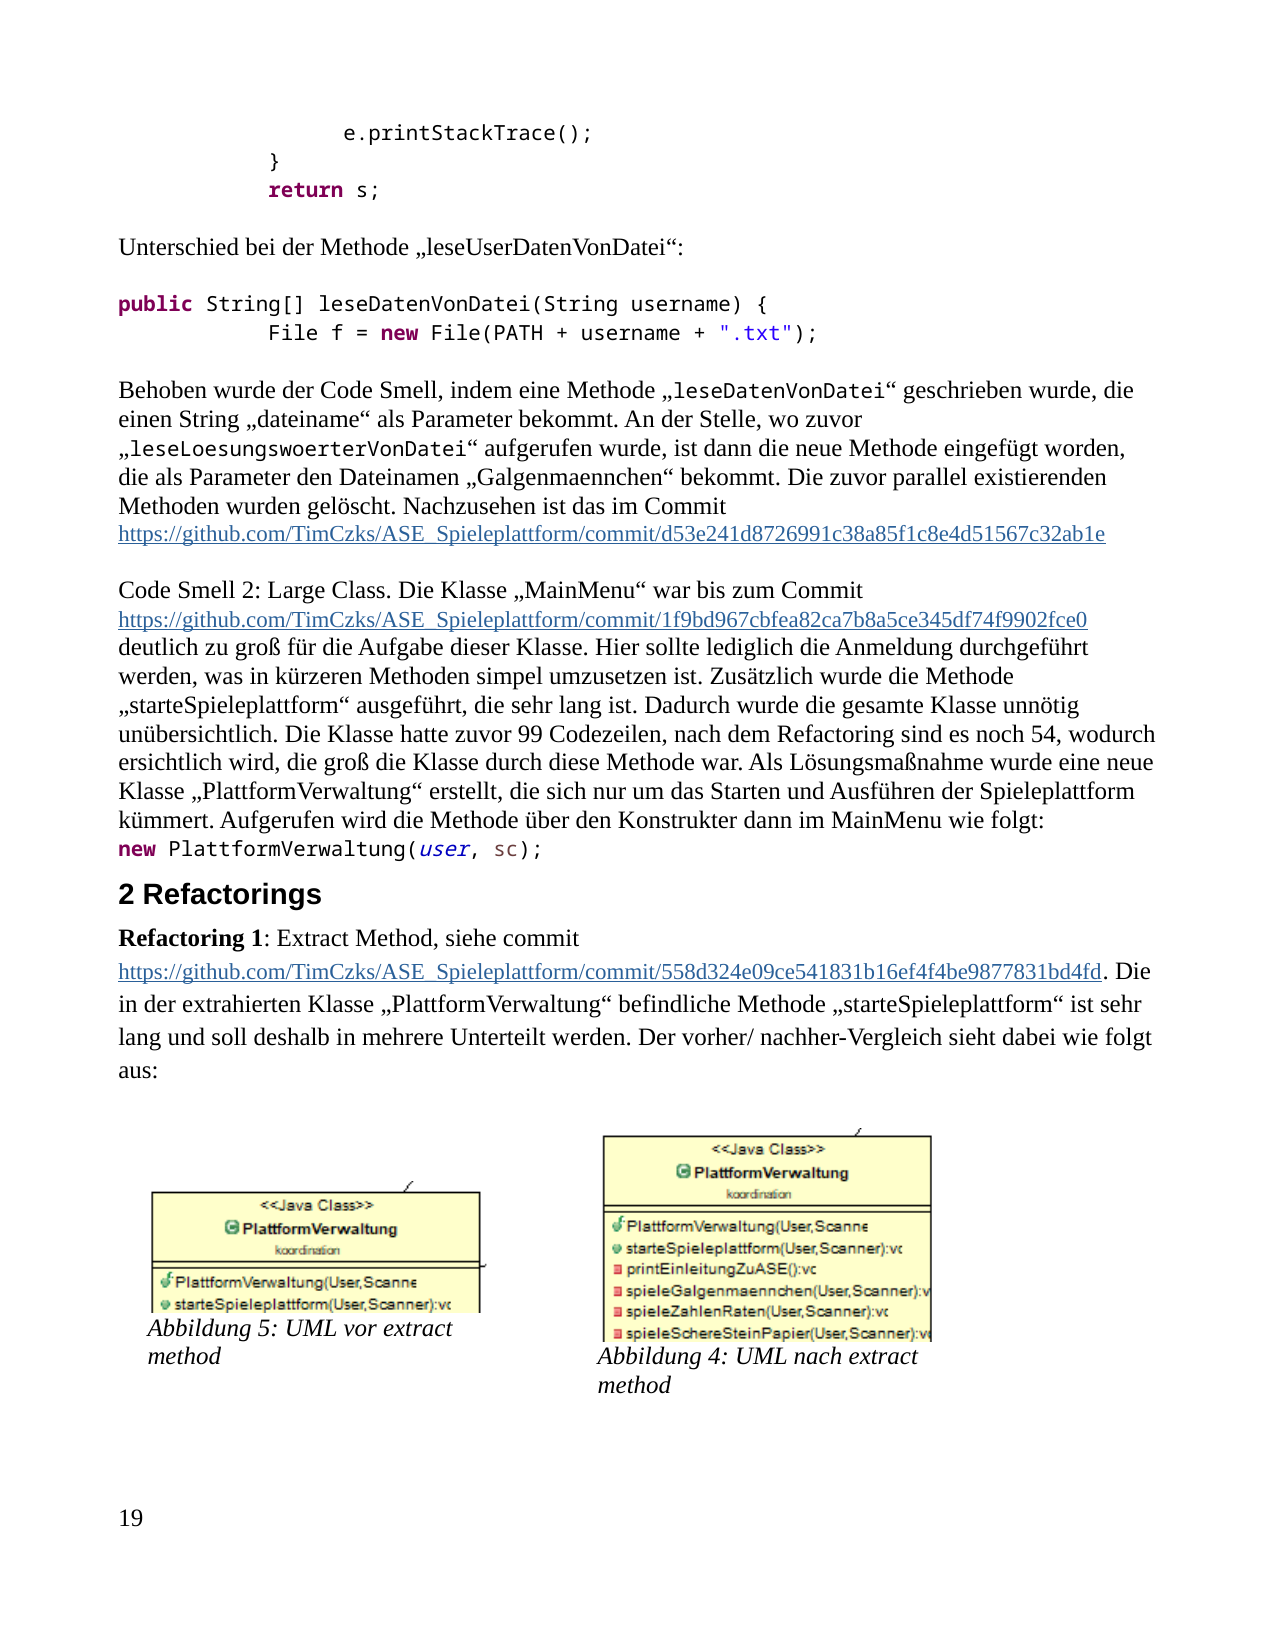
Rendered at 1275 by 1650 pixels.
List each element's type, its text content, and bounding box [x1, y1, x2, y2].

text Behoben wurde der Code Smell, indem eine Methode „leseDatenVonDatei“ geschrieben wurde, die einen String „dateiname“ als Parameter bekommt. An der Stelle, wo zuvor „leseLoesungswoerterVonDatei“ aufgerufen wurde, ist dann die neue Methode eingefügt worden, die als Parameter den Dateinamen „Galgenmaennchen“ bekommt. Die zuvor parallel existierenden Methoden wurden gelöscht. Nachzusehen ist das im Commit https://github.com/TimCzks/ASE_Spieleplattform/commit/d53e241d8726991c38a85f1c8e4d51567c32ab1e [118, 375, 1157, 546]
text } [118, 147, 1157, 175]
picture [597, 1128, 932, 1342]
text Unterschied bei der Methode „leseUserDatenVonDatei“: [118, 232, 1157, 261]
text Abbildung 5: UML vor extract method [147, 1313, 486, 1370]
text public String[] leseDatenVonDatei(String username) { [118, 289, 1157, 318]
text return s; [118, 175, 1157, 203]
text Abbildung 4: UML nach extract method [597, 1342, 932, 1399]
text Refactoring 1: Extract Method, siehe commit https://github.com/TimCzks/ASE_Spieleplattform/commit/558d324e09ce541831b16ef4f4be9877831bd4fd. Die in der extrahierten Klasse „PlattformVerwaltung“ befindliche Methode „starteSpieleplattform“ ist sehr lang und soll deshalb in mehrere Unterteilt werden. Der vorher/ nachher-Vergleich sieht dabei wie folgt aus: [118, 923, 1157, 1084]
text Code Smell 2: Large Class. Die Klasse „MainMenu“ war bis zum Commit https://github.com/TimCzks/ASE_Spieleplattform/commit/1f9bd967cbfea82ca7b8a5ce345df74f9902fce0 deutlich zu groß für die Aufgabe dieser Klasse. Hier sollte lediglich die Anmeldung durchgeführt werden, was in kürzeren Methoden simpel umzusetzen ist. Zusätzlich wurde die Methode „starteSpieleplattform“ ausgeführt, die sehr lang ist. Dadurch wurde die gesamte Klasse unnötig unübersichtlich. Die Klasse hatte zuvor 99 Codezeilen, nach dem Refactoring sind es noch 54, wodurch ersichtlich wird, die groß die Klasse durch diese Methode war. Als Lösungsmaßnahme wurde eine neue Klasse „PlattformVerwaltung“ erstellt, die sich nur um das Starten und Ausführen der Spieleplattform kümmert. Aufgerufen wird die Methode über den Konstrukter dann im MainMenu wie folgt: [118, 575, 1157, 834]
text e.printStackTrace(); [118, 118, 1157, 147]
text new PlattformVerwaltung(user, sc); [118, 834, 1157, 862]
text File f = new File(PATH + username + ".txt"); [118, 318, 1157, 346]
subtitle 2 Refactorings [118, 877, 1157, 911]
picture [147, 1181, 487, 1313]
